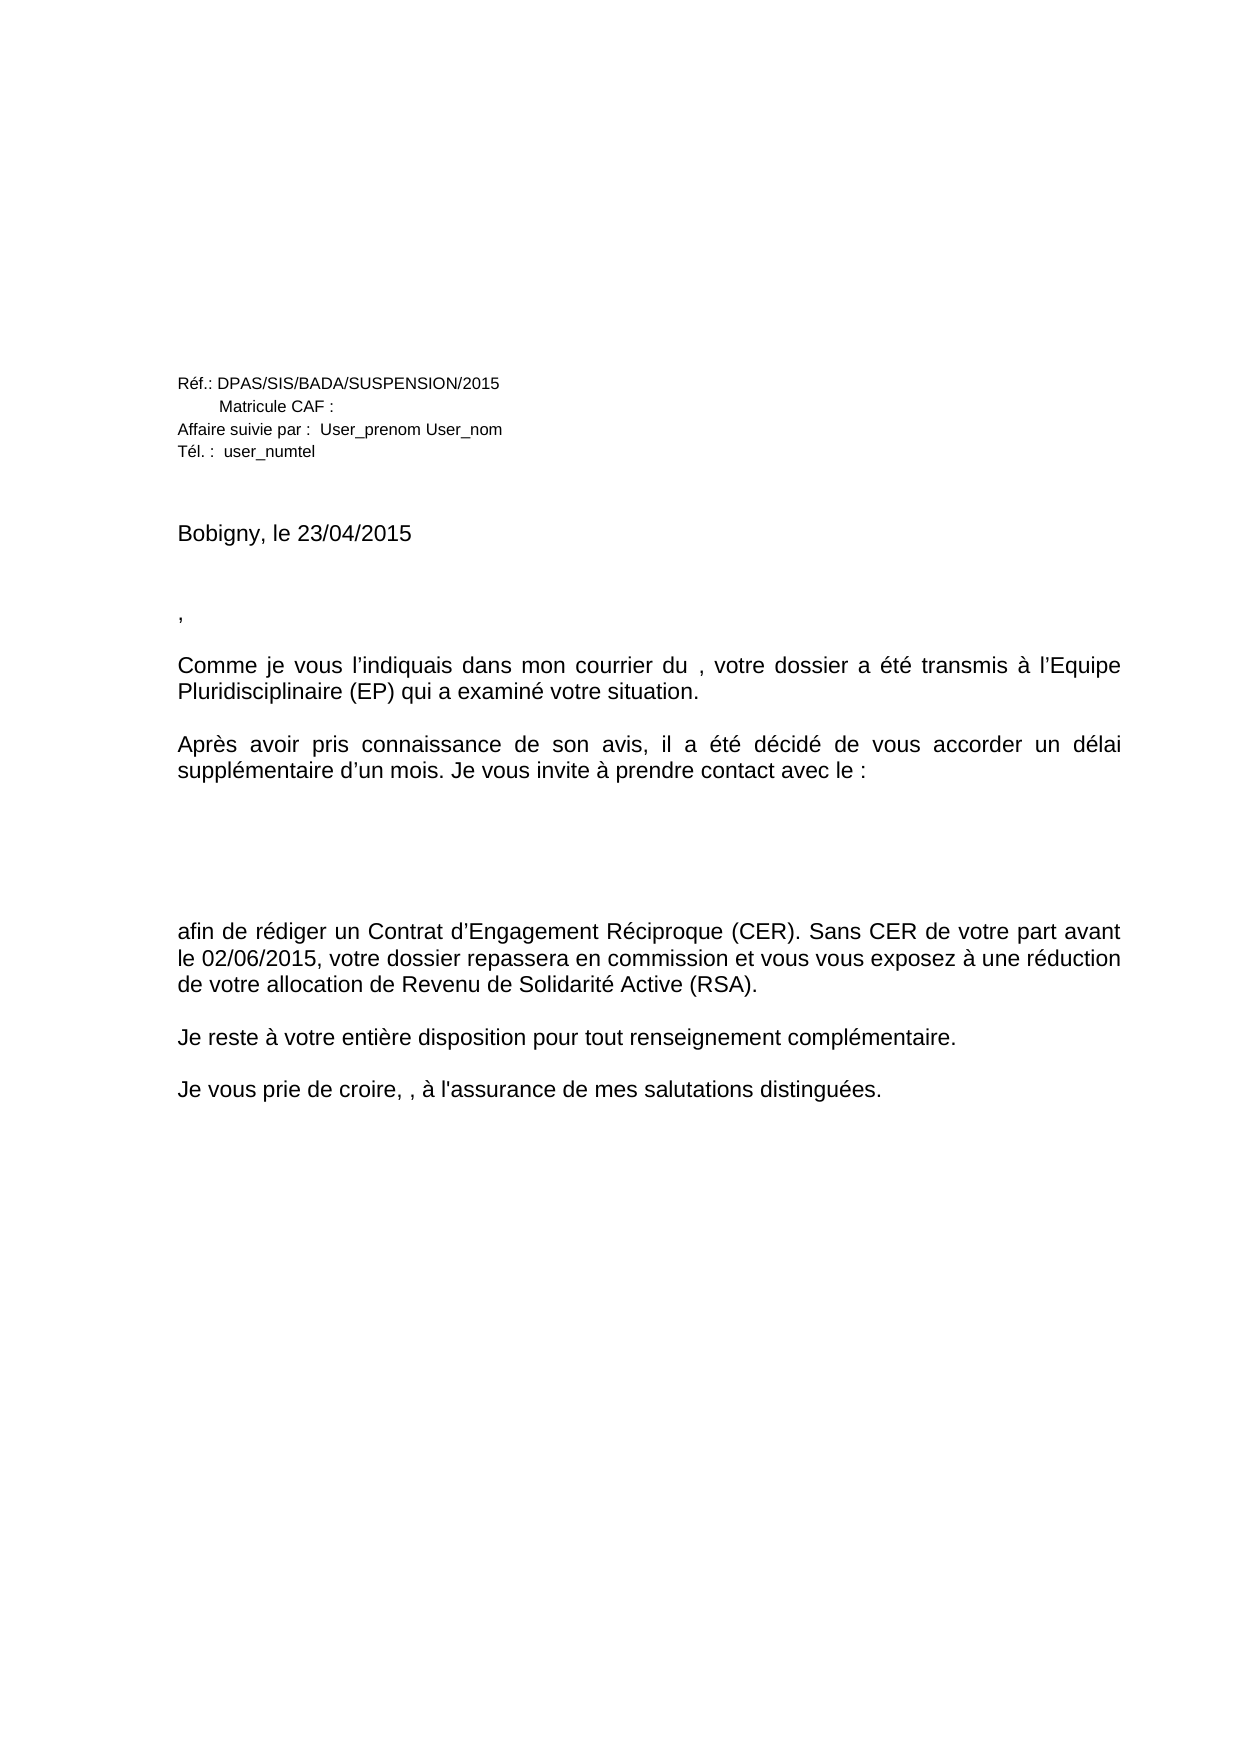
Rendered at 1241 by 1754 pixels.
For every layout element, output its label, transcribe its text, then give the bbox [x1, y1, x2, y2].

text Je reste à votre entière disposition pour tout renseignement complémentaire. [177, 1024, 1122, 1050]
table_header [650, 233, 1122, 271]
table_header [177, 233, 649, 271]
text , [177, 599, 1122, 625]
text Je vous prie de croire, , à l'assurance de mes salutations distinguées. [177, 1076, 1122, 1103]
table_cell Réf.: DPAS/SIS/BADA/SUSPENSION/2015 Matricule CAF : Affaire suivie par : user_prenom user_nom Tél. : user_numtel Bobigny, le 23/04/2015 [177, 371, 649, 546]
text afin de rédiger un Contrat d’Engagement Réciproque (CER). Sans CER de votre part avant le 02/06/2015, votre dossier repassera en commission et vous vous exposez à une réduction de votre allocation de Revenu de Solidarité Active (RSA). [177, 918, 1122, 997]
table_cell [650, 271, 1122, 371]
text Comme je vous l’indiquais dans mon courrier du , votre dossier a été transmis à l’Equipe Pluridisciplinaire (EP) qui a examiné votre situation. [177, 652, 1122, 704]
table_cell [650, 371, 1122, 546]
table_cell [177, 271, 649, 371]
text Après avoir pris connaissance de son avis, il a été décidé de vous accorder un délai supplémentaire d’un mois. Je vous invite à prendre contact avec le : [177, 731, 1122, 783]
